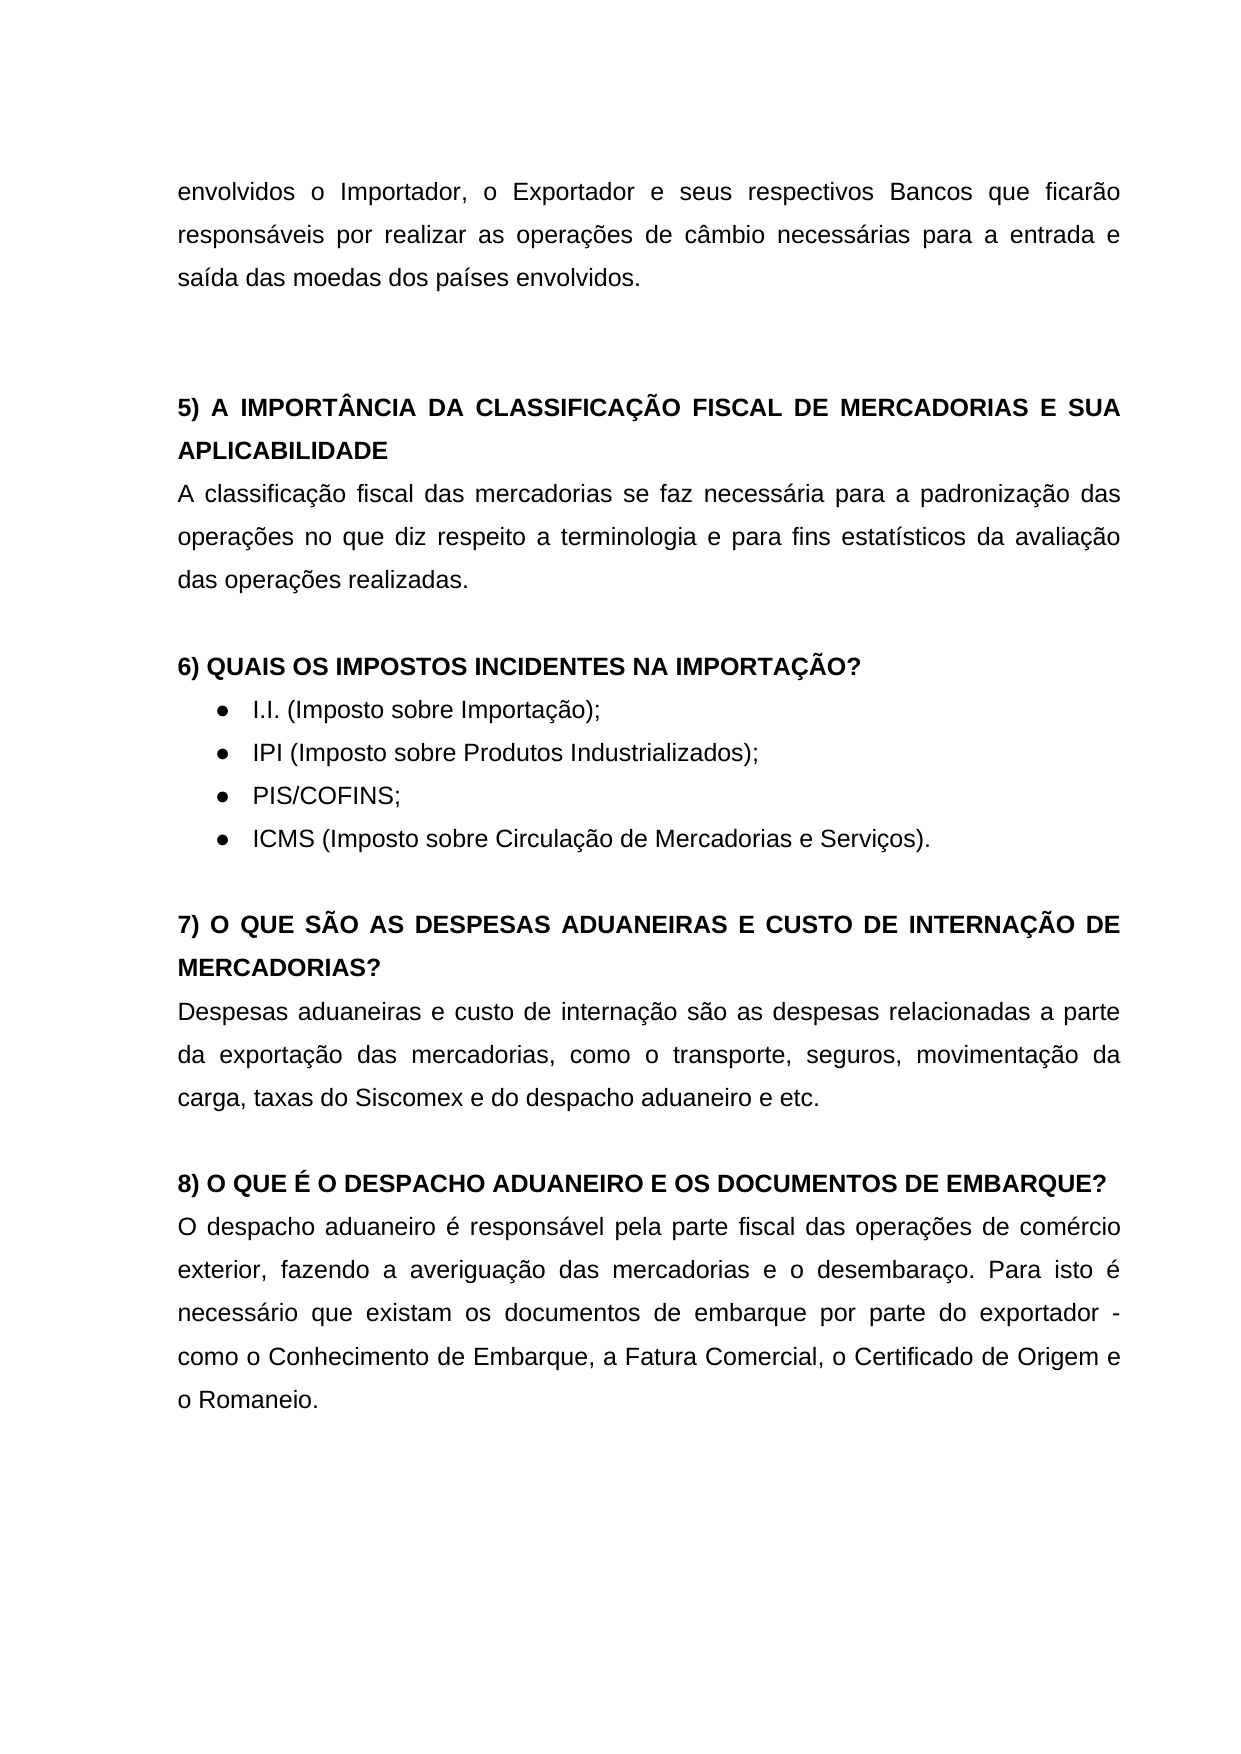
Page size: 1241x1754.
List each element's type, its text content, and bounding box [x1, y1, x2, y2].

list ICMS (Imposto sobre Circulação de Mercadorias e Serviços). [215, 824, 1122, 853]
text A classificação fiscal das mercadorias se faz necessária para a padronização das operações no que diz respeito a terminologia e para fins estatísticos da avaliação das operações realizadas. [177, 479, 1122, 594]
text Despesas aduaneiras e custo de internação são as despesas relacionadas a parte da exportação das mercadorias, como o transporte, seguros, movimentação da carga, taxas do Siscomex e do despacho aduaneiro e etc. [177, 997, 1122, 1112]
list IPI (Imposto sobre Produtos Industrializados); [215, 738, 1122, 767]
text 5) A IMPORTÂNCIA DA CLASSIFICAÇÃO FISCAL DE MERCADORIAS E SUA APLICABILIDADE [177, 393, 1122, 465]
text 6) QUAIS OS IMPOSTOS INCIDENTES NA IMPORTAÇÃO? [177, 652, 1122, 680]
text envolvidos o Importador, o Exportador e seus respectivos Bancos que ficarão responsáveis por realizar as operações de câmbio necessárias para a entrada e saída das moedas dos países envolvidos. [177, 177, 1122, 292]
text 7) O QUE SÃO AS DESPESAS ADUANEIRAS E CUSTO DE INTERNAÇÃO DE MERCADORIAS? [177, 910, 1122, 982]
list I.I. (Imposto sobre Importação); [215, 695, 1122, 723]
text O despacho aduaneiro é responsável pela parte fiscal das operações de comércio exterior, fazendo a averiguação das mercadorias e o desembaraço. Para isto é necessário que existam os documentos de embarque por parte do exportador - como o Conhecimento de Embarque, a Fatura Comercial, o Certificado de Origem e o Romaneio. [177, 1212, 1122, 1413]
list PIS/COFINS; [215, 781, 1122, 810]
text 8) O QUE É O DESPACHO ADUANEIRO E OS DOCUMENTOS DE EMBARQUE? [177, 1169, 1122, 1198]
